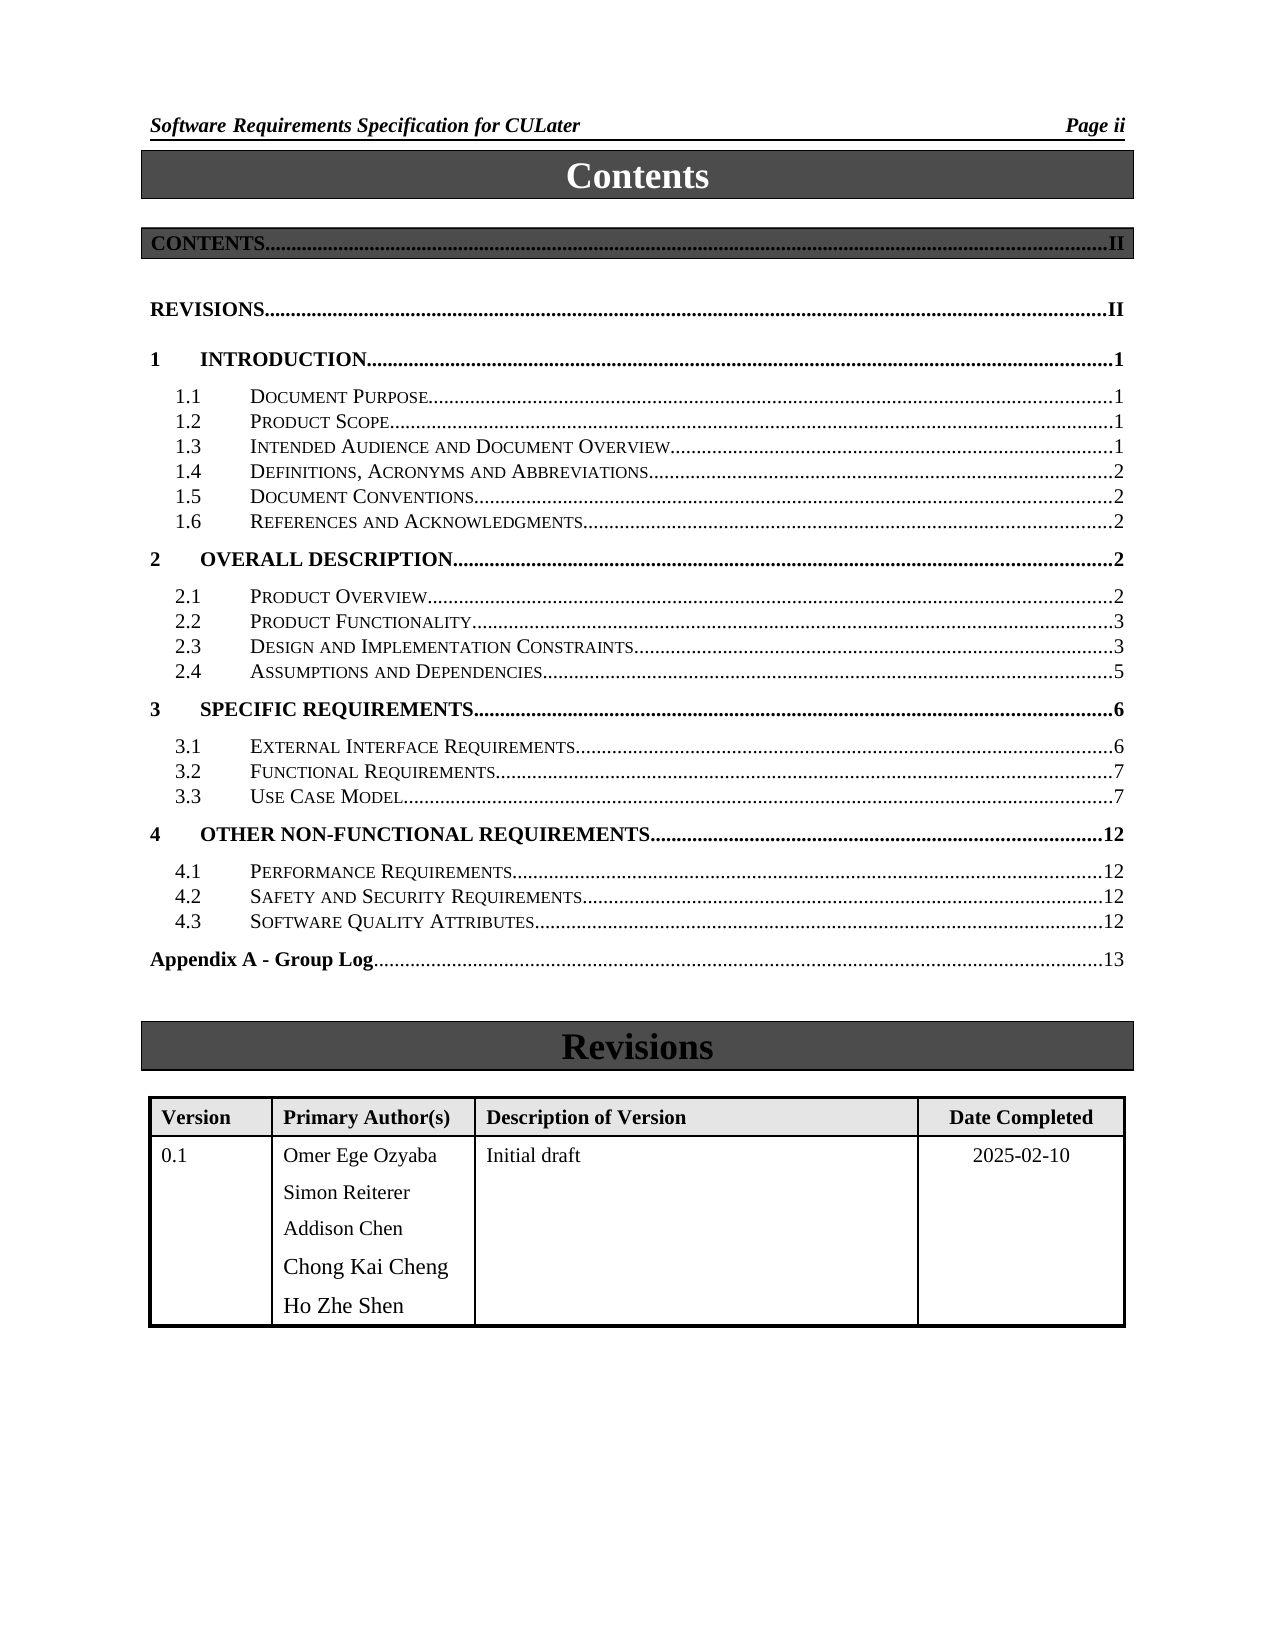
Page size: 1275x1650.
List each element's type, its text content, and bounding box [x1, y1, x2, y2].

text Appendix A - Group Log 13 [150, 946, 1125, 971]
text 1.6 References and Acknowledgments 2 [175, 509, 1125, 534]
table_header Description of Version [476, 1099, 917, 1135]
text Revisions [142, 1022, 1133, 1069]
text 3.3 Use Case Model 7 [175, 784, 1125, 809]
text 2.3 Design and Implementation Constraints 3 [175, 634, 1125, 659]
table_cell 2025-02-10 [919, 1137, 1123, 1324]
text 1.2 Product Scope 1 [175, 409, 1125, 434]
text 4.3 Software Quality Attributes 12 [175, 909, 1125, 934]
text 1.4 Definitions, Acronyms and Abbreviations 2 [175, 459, 1125, 484]
table_header Primary Author(s) [273, 1099, 474, 1135]
text 3.1 External Interface Requirements 6 [175, 734, 1125, 759]
text 4 Other Non-functional Requirements 12 [150, 821, 1125, 846]
text 1.3 Intended Audience and Document Overview 1 [175, 434, 1125, 459]
table_cell Initial draft [476, 1137, 917, 1324]
text 4.2 Safety and Security Requirements 12 [175, 884, 1125, 909]
text 4.1 Performance Requirements 12 [175, 859, 1125, 884]
text 3 Specific Requirements 6 [150, 696, 1125, 721]
text 1.1 Document Purpose 1 [175, 384, 1125, 409]
text 2.1 Product Overview 2 [175, 584, 1125, 609]
text 3.2 Functional Requirements 7 [175, 759, 1125, 784]
text Contents ii [142, 229, 1133, 258]
text 1.5 Document Conventions 2 [175, 484, 1125, 509]
text 2 Overall Description 2 [150, 546, 1125, 571]
text 2.4 Assumptions and Dependencies 5 [175, 659, 1125, 684]
table_cell Omer Ege Ozyaba Simon Reiterer Addison Chen Chong Kai Cheng Ho Zhe Shen [273, 1137, 474, 1324]
text 1 Introduction 1 [150, 346, 1125, 371]
text Revisions ii [150, 296, 1125, 321]
text Contents [142, 151, 1133, 198]
table_cell 0.1 [152, 1137, 271, 1324]
table_header Version [152, 1099, 271, 1135]
table_header Date Completed [919, 1099, 1123, 1135]
text 2.2 Product Functionality 3 [175, 609, 1125, 634]
